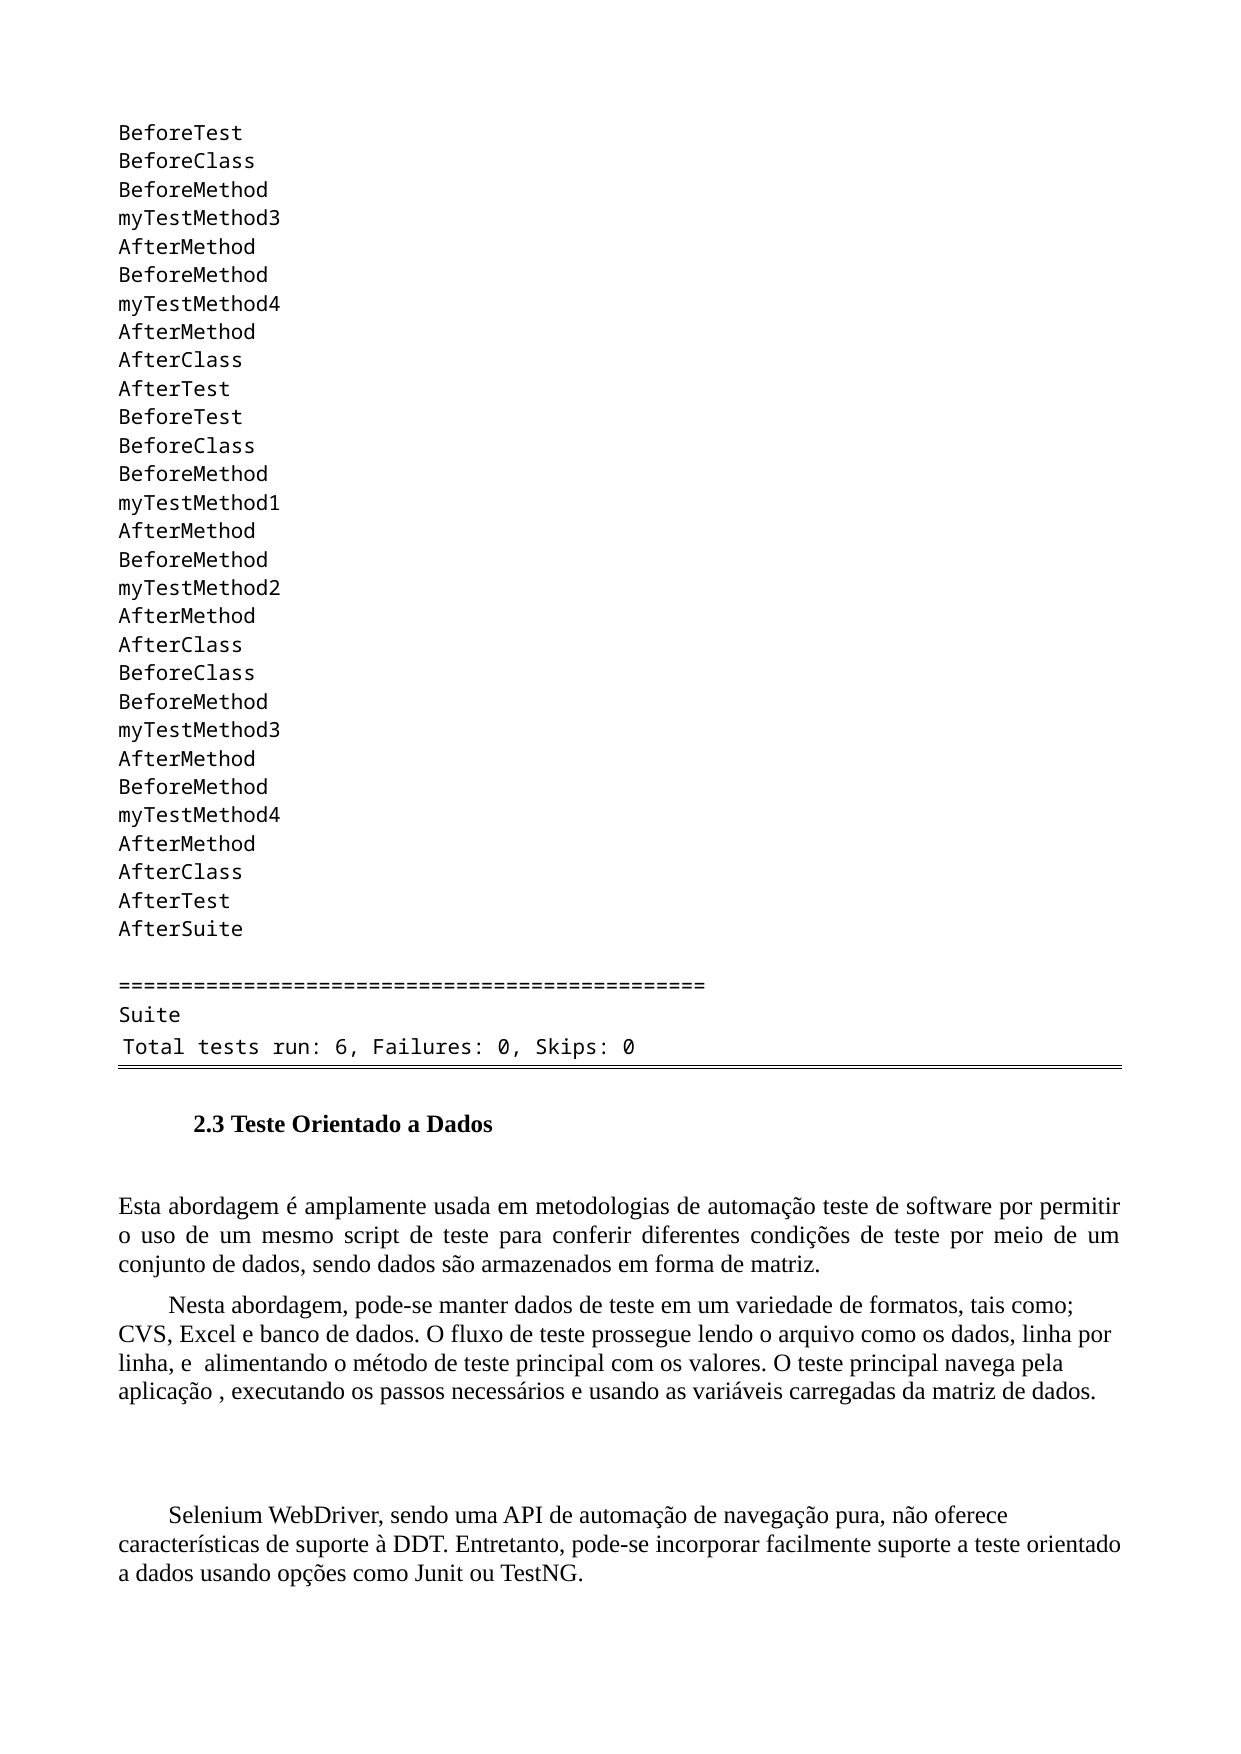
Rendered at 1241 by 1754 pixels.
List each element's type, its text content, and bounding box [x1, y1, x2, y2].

text BeforeMethod [118, 545, 1122, 573]
text AfterTest [118, 886, 1122, 914]
text BeforeMethod [118, 772, 1122, 801]
text AfterSuite [118, 914, 1122, 943]
text AfterMethod [118, 317, 1122, 346]
text =============================================== [118, 971, 1122, 1000]
text Nesta abordagem, pode-se manter dados de teste em um variedade de formatos, tais como; CVS, Excel e banco de dados. O fluxo de teste prossegue lendo o arquivo como os dados, linha por linha, e alimentando o método de teste principal com os valores. O teste principal navega pela aplicação , executando os passos necessários e usando as variáveis carregadas da matriz de dados. [118, 1290, 1122, 1405]
text BeforeClass [118, 658, 1122, 687]
list Teste Orientado a Dados [193, 1109, 1122, 1138]
text AfterMethod [118, 602, 1122, 630]
text AfterClass [118, 630, 1122, 658]
text Total tests run: 6, Failures: 0, Skips: 0 [118, 1028, 1122, 1065]
text AfterTest [118, 374, 1122, 402]
text BeforeTest [118, 402, 1122, 431]
text AfterClass [118, 857, 1122, 886]
text AfterMethod [118, 232, 1122, 260]
text BeforeClass [118, 147, 1122, 175]
text Selenium WebDriver, sendo uma API de automação de navegação pura, não oferece características de suporte à DDT. Entretanto, pode-se incorporar facilmente suporte a teste orientado a dados usando opções como Junit ou TestNG. [118, 1500, 1122, 1586]
text BeforeClass [118, 431, 1122, 459]
text Suite [118, 1000, 1122, 1028]
text AfterMethod [118, 744, 1122, 772]
text AfterMethod [118, 516, 1122, 545]
text BeforeTest [118, 118, 1122, 147]
text myTestMethod4 [118, 289, 1122, 317]
text BeforeMethod [118, 459, 1122, 488]
text myTestMethod1 [118, 488, 1122, 516]
text Esta abordagem é amplamente usada em metodologias de automação teste de software por permitir o uso de um mesmo script de teste para conferir diferentes condições de teste por meio de um conjunto de dados, sendo dados são armazenados em forma de matriz. [118, 1191, 1122, 1278]
text myTestMethod4 [118, 801, 1122, 829]
text myTestMethod2 [118, 573, 1122, 602]
text myTestMethod3 [118, 715, 1122, 744]
text BeforeMethod [118, 687, 1122, 715]
text AfterClass [118, 346, 1122, 374]
text BeforeMethod [118, 260, 1122, 289]
text BeforeMethod [118, 175, 1122, 203]
text AfterMethod [118, 829, 1122, 857]
text myTestMethod3 [118, 203, 1122, 232]
